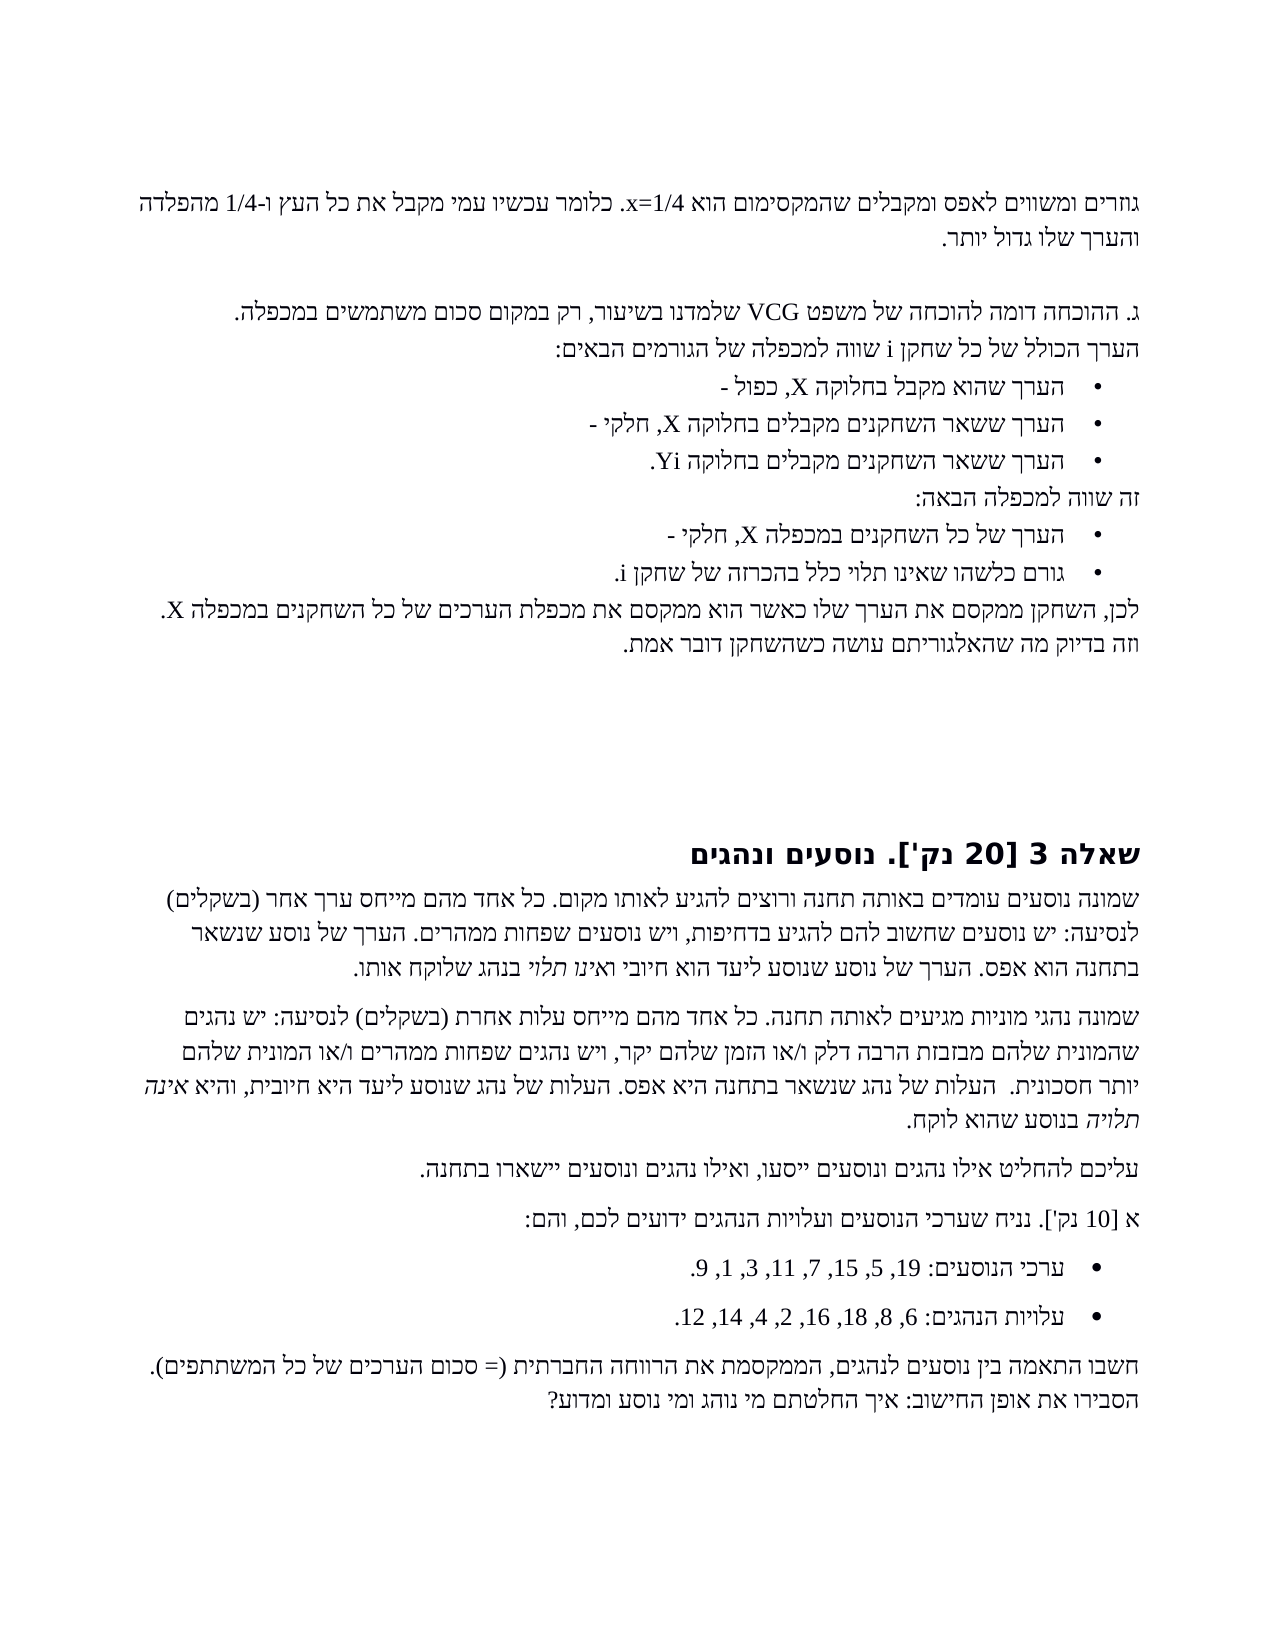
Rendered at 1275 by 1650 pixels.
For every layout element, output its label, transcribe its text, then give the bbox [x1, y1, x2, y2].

text לכן, השחקן ממקסם את הערך שלו כאשר הוא ממקסם את מכפלת הערכים של כל השחקנים במכפלה X. וזה בדיוק מה שהאלגוריתם עושה כשהשחקן דובר אמת. [135, 595, 1140, 658]
text שמונה נהגי מוניות מגיעים לאותה תחנה. כל אחד מהם מייחס עלות אחרת (בשקלים) לנסיעה: יש נהגים שהמונית שלהם מבזבזת הרבה דלק ו/או הזמן שלהם יקר, ויש נהגים שפחות ממהרים ו/או המונית שלהם יותר חסכונית. העלות של נהג שנשאר בתחנה היא אפס. העלות של נהג שנוסע ליעד היא חיובית, והיא אינה תלויה בנוסע שהוא לוקח. [135, 1002, 1140, 1134]
text הערך הכולל של כל שחקן i שווה למכפלה של הגורמים הבאים: [135, 334, 1140, 363]
text גוזרים ומשווים לאפס ומקבלים שהמקסימום הוא x=1/4. כלומר עכשיו עמי מקבל את כל העץ ו-1/4 מהפלדה והערך שלו גדול יותר. [135, 188, 1140, 252]
list ערכי הנוסעים: 19, 5, 15, 7, 11, 3, 1, 9. [135, 1253, 1102, 1281]
text ג. ההוכחה דומה להוכחה של משפט VCG שלמדנו בשיעור, רק במקום סכום משתמשים במכפלה. [135, 297, 1140, 326]
list גורם כלשהו שאינו תלוי כלל בהכרזה של שחקן i. [135, 558, 1102, 586]
text חשבו התאמה בין נוסעים לנהגים, הממקסמת את הרווחה החברתית (= סכום הערכים של כל המשתתפים). הסבירו את אופן החישוב: איך החלטתם מי נוהג ומי נוסע ומדוע? [135, 1351, 1140, 1414]
list הערך שהוא מקבל בחלוקה X, כפול - [135, 372, 1102, 401]
subtitle שאלה 3 [20 נק']. נוסעים ונהגים [135, 838, 1140, 872]
list הערך ששאר השחקנים מקבלים בחלוקה X, חלקי - [135, 409, 1102, 438]
text זה שווה למכפלה הבאה: [135, 483, 1140, 512]
list הערך של כל השחקנים במכפלה X, חלקי - [135, 521, 1102, 549]
text שמונה נוסעים עומדים באותה תחנה ורוצים להגיע לאותו מקום. כל אחד מהם מייחס ערך אחר (בשקלים) לנסיעה: יש נוסעים שחשוב להם להגיע בדחיפות, ויש נוסעים שפחות ממהרים. הערך של נוסע שנשאר בתחנה הוא אפס. הערך של נוסע שנוסע ליעד הוא חיובי ואינו תלוי בנהג שלוקח אותו. [135, 884, 1140, 982]
list הערך ששאר השחקנים מקבלים בחלוקה Yi. [135, 446, 1102, 475]
text א [10 נק']. נניח שערכי הנוסעים ועלויות הנהגים ידועים לכם, והם: [135, 1204, 1140, 1232]
list עלויות הנהגים: 6, 8, 18, 16, 2, 4, 14, 12. [135, 1302, 1102, 1331]
text עליכם להחליט אילו נהגים ונוסעים ייסעו, ואילו נהגים ונוסעים יישארו בתחנה. [135, 1154, 1140, 1183]
